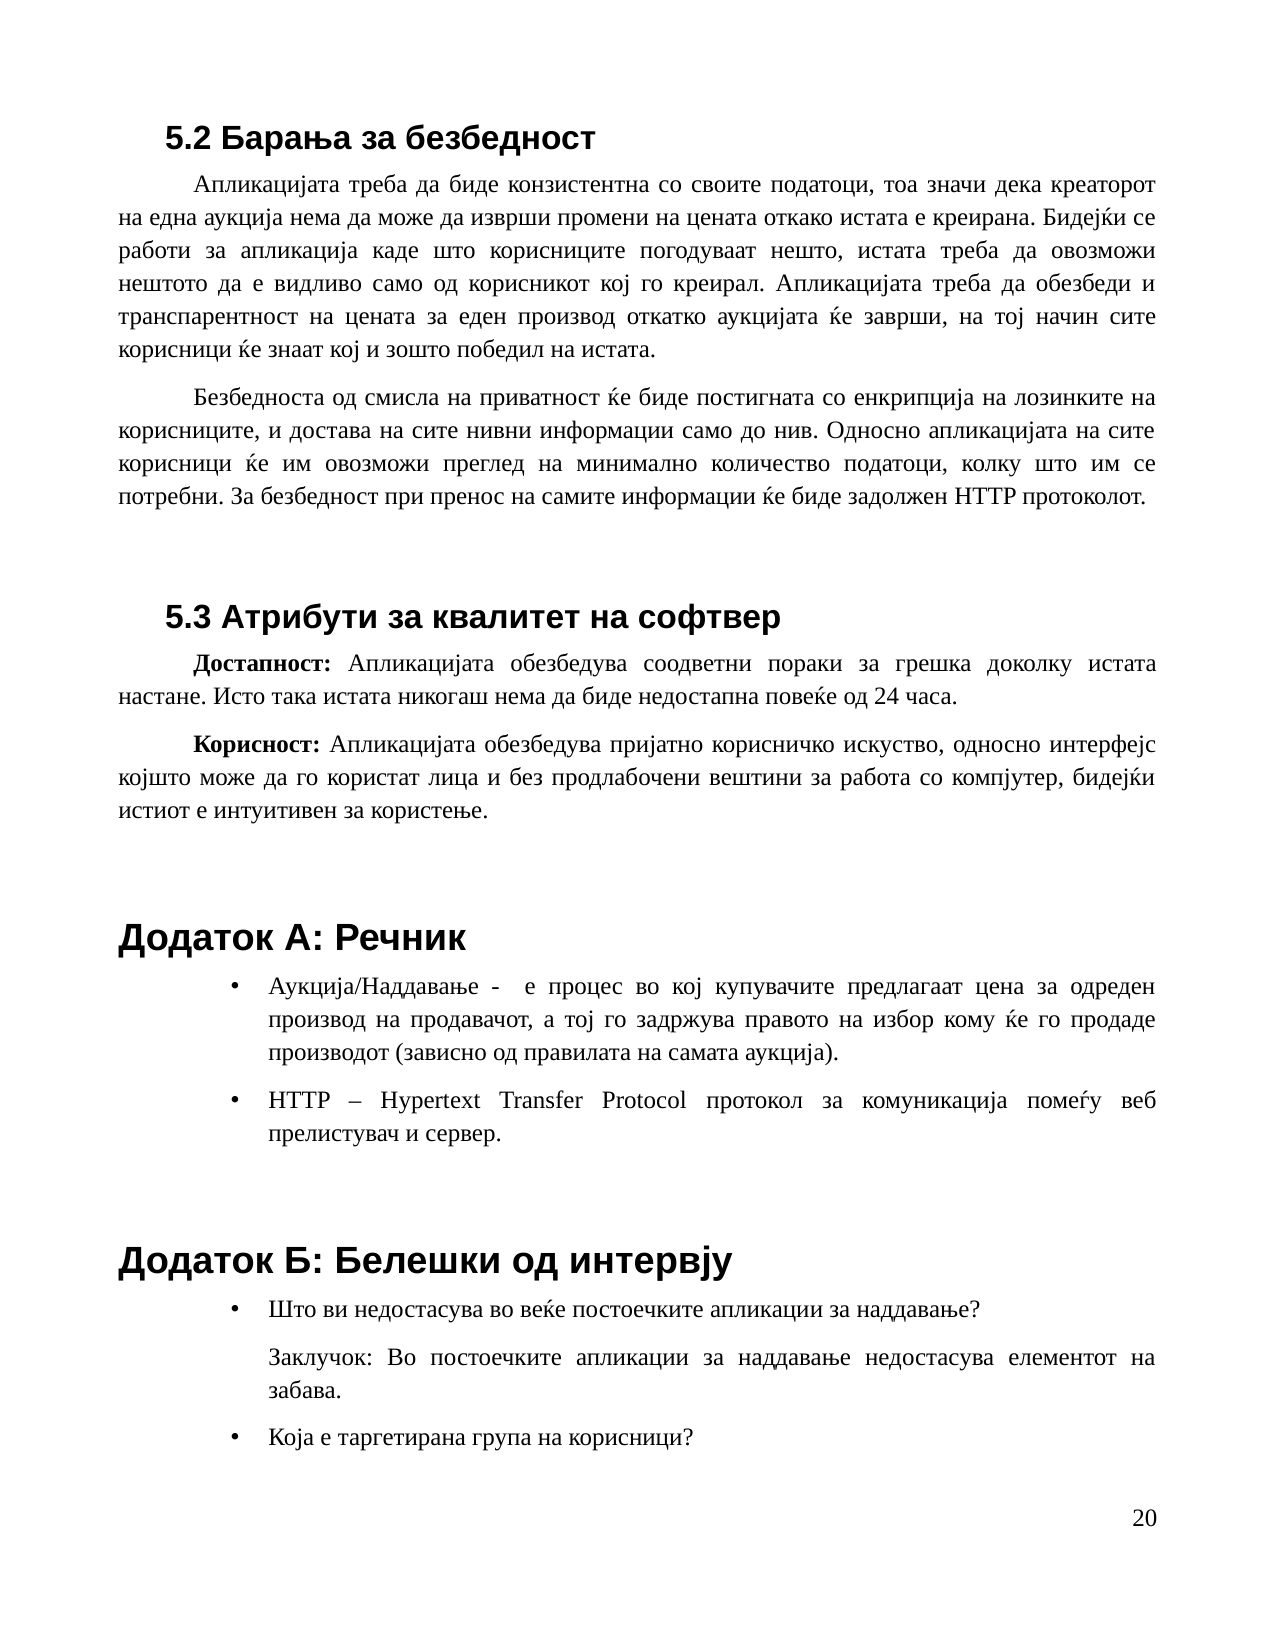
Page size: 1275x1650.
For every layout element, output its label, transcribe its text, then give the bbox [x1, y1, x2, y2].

text Безбедноста од смисла на приватност ќе биде постигната со енкрипција на лозинките на корисниците, и достава на сите нивни информации само до нив. Односно апликацијата на сите корисници ќе им овозможи преглед на минимално количество податоци, колку што им се потребни. За безбедност при пренос на самите информации ќе биде задолжен HTTP протоколот. [118, 382, 1157, 510]
text Апликацијата треба да биде конзистентна со своите податоци, тоа значи дека креаторот на една аукција нема да може да изврши промени на цената откако истата е креирана. Бидејќи се работи за апликација каде што корисниците погодуваат нешто, истата треба да овозможи нештото да е видливо само од корисникот кој го креирал. Апликацијата треба да обезбеди и транспарентност на цената за еден производ откатко аукцијата ќе заврши, на тој начин сите корисници ќе знаат кој и зошто победил на истата. [118, 169, 1157, 363]
text Достапност: Апликацијата обезбедува соодветни пораки за грешка доколку истата настане. Исто така истата никогаш нема да биде недостапна повеќе од 24 часа. [118, 648, 1157, 710]
list Која е таргетирана група на корисници? [231, 1422, 1157, 1451]
list Заклучок: Во постоечките апликации за наддавање недостасува елементот на забава. [231, 1342, 1157, 1404]
list Што ви недостасува во веќе постоечките апликации за наддавање? [231, 1294, 1157, 1323]
text Корисност: Апликацијата обезбедува пријатно корисничко искуство, односно интерфејс којшто може да го користат лица и без продлабочени вештини за работа со компјутер, бидејќи истиот е интуитивен за користење. [118, 729, 1157, 824]
list Аукција/Наддавање - е процес во кој купувачите предлагаат цена за одреден производ на продавачот, а тој го задржува правото на избор кому ќе го продаде производот (зависно од правилата на самата аукција). [231, 971, 1157, 1066]
list HTTP – Hypertext Transfer Protocol протокол за комуникација помеѓу веб прелистувач и сервер. [231, 1085, 1157, 1147]
subtitle Додаток Б: Белешки од интервју [118, 1238, 1157, 1282]
subtitle 5.3 Атрибути за квалитет на софтвер [118, 597, 1157, 636]
subtitle 5.2 Барања за безбедност [118, 118, 1157, 157]
subtitle Додаток А: Речник [118, 915, 1157, 959]
